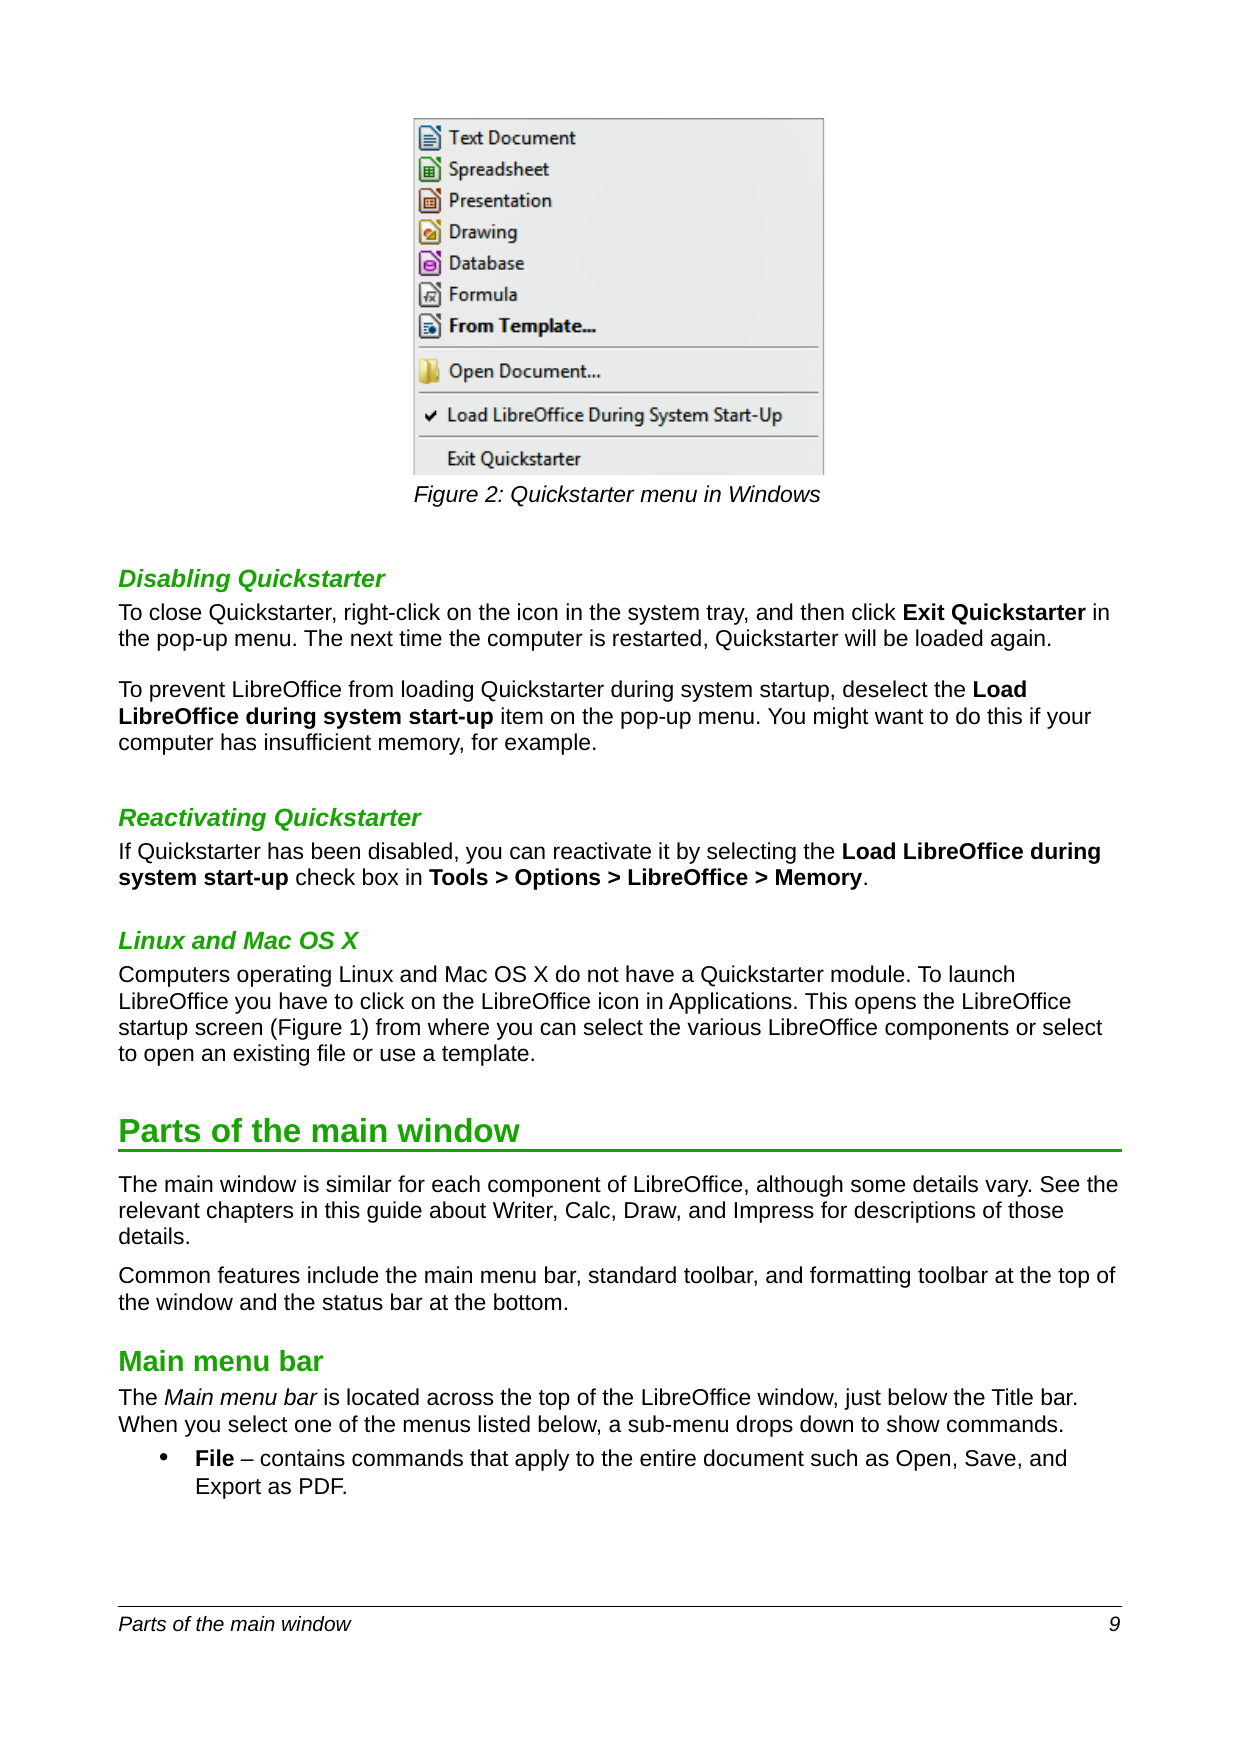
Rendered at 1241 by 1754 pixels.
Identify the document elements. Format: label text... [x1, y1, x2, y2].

picture [413, 118, 825, 475]
text Figure 2: Quickstarter menu in Windows [413, 481, 827, 507]
list File – contains commands that apply to the entire document such as Open, Save, and Export as PDF. [156, 1443, 1122, 1499]
text If Quickstarter has been disabled, you can reactivate it by selecting the Load LibreOffice during system start-up check box in Tools > Options > LibreOffice > Memory. [118, 838, 1122, 891]
text To prevent LibreOffice from loading Quickstarter during system startup, deselect the Load LibreOffice during system start-up item on the pop-up menu. You might want to do this if your computer has insufficient memory, for example. [118, 676, 1122, 756]
text Common features include the main menu bar, standard toolbar, and formatting toolbar at the top of the window and the status bar at the bottom. [118, 1262, 1122, 1315]
subtitle Reactivating Quickstarter [118, 803, 1122, 831]
subtitle Parts of the main window [118, 1111, 1122, 1149]
subtitle Main menu bar [118, 1344, 1122, 1378]
subtitle Linux and Mac OS X [118, 926, 1122, 955]
list The Main menu bar is located across the top of the LibreOffice window, just below the Title bar. When you select one of the menus listed below, a sub-menu drops down to show commands. [118, 1384, 1122, 1437]
text To close Quickstarter, right-click on the icon in the system tray, and then click Exit Quickstarter in the pop-up menu. The next time the computer is restarted, Quickstarter will be loaded again. [118, 599, 1122, 652]
text Computers operating Linux and Mac OS X do not have a Quickstarter module. To launch LibreOffice you have to click on the LibreOffice icon in Applications. This opens the LibreOffice startup screen (Figure 1) from where you can select the various LibreOffice components or select to open an existing file or use a template. [118, 961, 1122, 1067]
text The main window is similar for each component of LibreOffice, although some details vary. See the relevant chapters in this guide about Writer, Calc, Draw, and Impress for descriptions of those details. [118, 1171, 1122, 1249]
subtitle Disabling Quickstarter [118, 564, 1122, 592]
